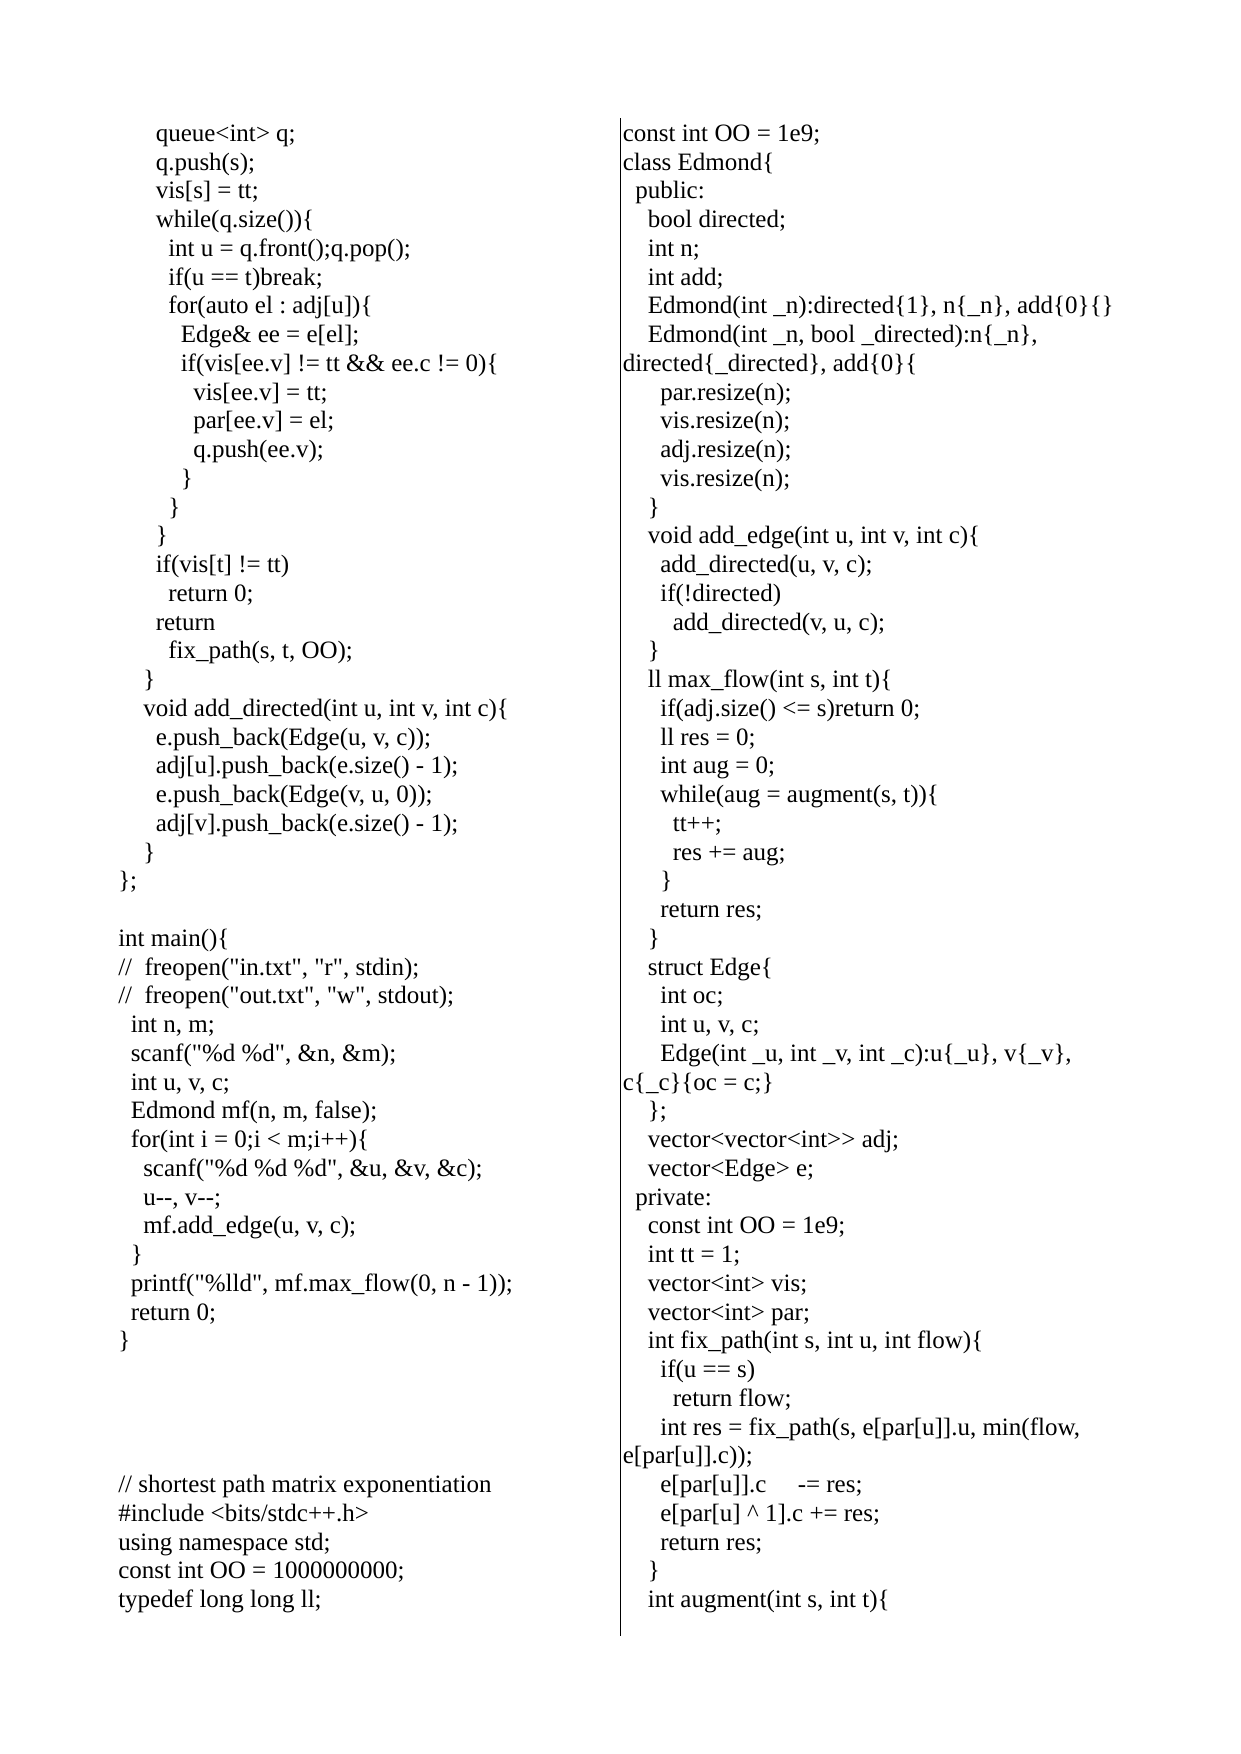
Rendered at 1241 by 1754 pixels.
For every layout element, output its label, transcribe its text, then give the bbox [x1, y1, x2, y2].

text vector<int> vis; [623, 1268, 1122, 1297]
text } [623, 492, 1122, 521]
text vis.resize(n); [623, 406, 1122, 434]
text vis[ee.v] = tt; [118, 377, 618, 406]
text int aug = 0; [623, 751, 1122, 779]
text int fix_path(int s, int u, int flow){ [623, 1326, 1122, 1354]
text if(u == t)break; [118, 262, 618, 291]
text } [118, 463, 618, 492]
text e.push_back(Edge(u, v, c)); [118, 722, 618, 751]
text } [623, 636, 1122, 664]
text int add; [623, 262, 1122, 291]
text class Edmond{ [623, 147, 1122, 176]
text int oc; [623, 981, 1122, 1009]
text } [623, 866, 1122, 894]
text bool directed; [623, 204, 1122, 233]
text int augment(int s, int t){ [623, 1584, 1122, 1613]
text mf.add_edge(u, v, c); [118, 1211, 618, 1239]
text } [118, 492, 618, 521]
text struct Edge{ [623, 952, 1122, 981]
text scanf("%d %d %d", &u, &v, &c); [118, 1153, 618, 1182]
text return 0; [118, 1297, 618, 1326]
text int n, m; [118, 1009, 618, 1038]
text }; [118, 866, 618, 894]
text tt++; [623, 808, 1122, 837]
text vector<int> par; [623, 1297, 1122, 1326]
text ll max_flow(int s, int t){ [623, 664, 1122, 693]
text } [118, 1239, 618, 1268]
text e[par[u] ^ 1].c += res; [623, 1498, 1122, 1527]
text if(u == s) [623, 1354, 1122, 1383]
text e[par[u]].c -= res; [623, 1469, 1122, 1498]
text Edmond(int _n):directed{1}, n{_n}, add{0}{} [623, 291, 1122, 319]
text par[ee.v] = el; [118, 406, 618, 434]
text e.push_back(Edge(v, u, 0)); [118, 779, 618, 808]
text int u, v, c; [623, 1009, 1122, 1038]
text public: [623, 176, 1122, 204]
text }; [623, 1096, 1122, 1124]
text } [623, 1556, 1122, 1584]
text } [623, 923, 1122, 952]
text vector<vector<int>> adj; [623, 1124, 1122, 1153]
text u--, v--; [118, 1182, 618, 1211]
text private: [623, 1182, 1122, 1211]
text int main(){ [118, 923, 618, 952]
text fix_path(s, t, OO); [118, 636, 618, 664]
text ll res = 0; [623, 722, 1122, 751]
text adj[u].push_back(e.size() - 1); [118, 751, 618, 779]
text int tt = 1; [623, 1239, 1122, 1268]
text } [118, 1326, 618, 1354]
text add_directed(u, v, c); [623, 549, 1122, 578]
text const int OO = 1e9; [623, 1211, 1122, 1239]
text q.push(s); [118, 147, 618, 176]
text #include <bits/stdc++.h> [118, 1498, 618, 1527]
text if(vis[ee.v] != tt && ee.c != 0){ [118, 348, 618, 377]
text // freopen("in.txt", "r", stdin); [118, 952, 618, 981]
text // freopen("out.txt", "w", stdout); [118, 981, 618, 1009]
text int u = q.front();q.pop(); [118, 233, 618, 262]
text Edge& ee = e[el]; [118, 319, 618, 348]
text Edge(int _u, int _v, int _c):u{_u}, v{_v}, c{_c}{oc = c;} [623, 1038, 1122, 1096]
text } [118, 837, 618, 866]
text add_directed(v, u, c); [623, 607, 1122, 636]
text for(int i = 0;i < m;i++){ [118, 1124, 618, 1153]
text q.push(ee.v); [118, 434, 618, 463]
text using namespace std; [118, 1527, 618, 1556]
text adj[v].push_back(e.size() - 1); [118, 808, 618, 837]
text res += aug; [623, 837, 1122, 866]
text return [118, 607, 618, 636]
text for(auto el : adj[u]){ [118, 291, 618, 319]
text typedef long long ll; [118, 1584, 618, 1613]
text } [118, 521, 618, 549]
text vis.resize(n); [623, 463, 1122, 492]
text vis[s] = tt; [118, 176, 618, 204]
text // shortest path matrix exponentiation [118, 1469, 618, 1498]
text vector<Edge> e; [623, 1153, 1122, 1182]
text printf("%lld", mf.max_flow(0, n - 1)); [118, 1268, 618, 1297]
text int n; [623, 233, 1122, 262]
text while(q.size()){ [118, 204, 618, 233]
text if(vis[t] != tt) [118, 549, 618, 578]
text scanf("%d %d", &n, &m); [118, 1038, 618, 1067]
text if(!directed) [623, 578, 1122, 607]
text return 0; [118, 578, 618, 607]
text void add_directed(int u, int v, int c){ [118, 693, 618, 722]
text Edmond(int _n, bool _directed):n{_n}, directed{_directed}, add{0}{ [623, 319, 1122, 377]
text if(adj.size() <= s)return 0; [623, 693, 1122, 722]
text } [118, 664, 618, 693]
text int u, v, c; [118, 1067, 618, 1096]
text adj.resize(n); [623, 434, 1122, 463]
text queue<int> q; [118, 118, 618, 147]
text int res = fix_path(s, e[par[u]].u, min(flow, e[par[u]].c)); [623, 1412, 1122, 1469]
text return flow; [623, 1383, 1122, 1412]
text Edmond mf(n, m, false); [118, 1096, 618, 1124]
text while(aug = augment(s, t)){ [623, 779, 1122, 808]
text return res; [623, 894, 1122, 923]
text par.resize(n); [623, 377, 1122, 406]
text return res; [623, 1527, 1122, 1556]
text const int OO = 1000000000; [118, 1556, 618, 1584]
text void add_edge(int u, int v, int c){ [623, 521, 1122, 549]
text const int OO = 1e9; [623, 118, 1122, 147]
